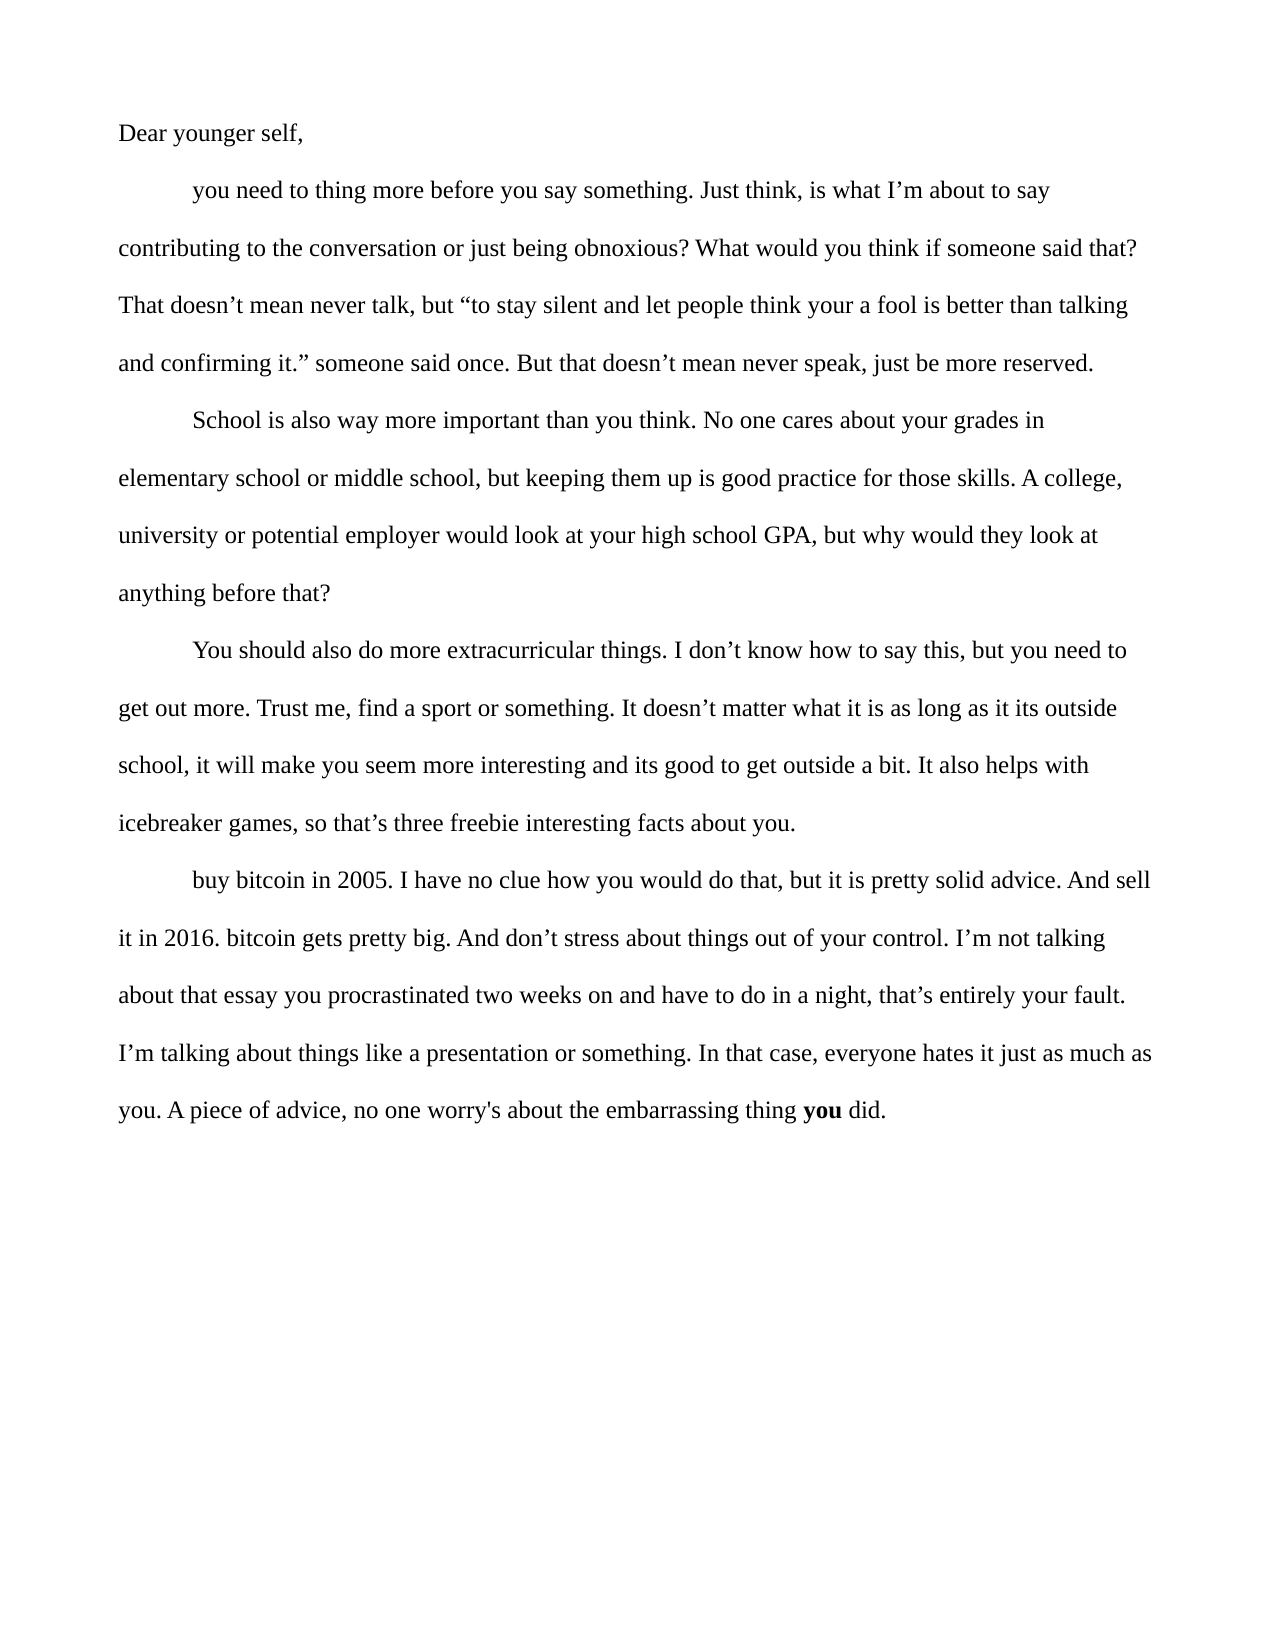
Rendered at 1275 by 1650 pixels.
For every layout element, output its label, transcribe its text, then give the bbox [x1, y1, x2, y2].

text Dear younger self, [118, 118, 1157, 147]
text School is also way more important than you think. No one cares about your grades in elementary school or middle school, but keeping them up is good practice for those skills. A college, university or potential employer would look at your high school GPA, but why would they look at anything before that? [118, 406, 1157, 607]
text You should also do more extracurricular things. I don’t know how to say this, but you need to get out more. Trust me, find a sport or something. It doesn’t matter what it is as long as it its outside school, it will make you seem more interesting and its good to get outside a bit. It also helps with icebreaker games, so that’s three freebie interesting facts about you. [118, 636, 1157, 837]
text you need to thing more before you say something. Just think, is what I’m about to say contributing to the conversation or just being obnoxious? What would you think if someone said that? That doesn’t mean never talk, but “to stay silent and let people think your a fool is better than talking and confirming it.” someone said once. But that doesn’t mean never speak, just be more reserved. [118, 176, 1157, 377]
text buy bitcoin in 2005. I have no clue how you would do that, but it is pretty solid advice. And sell it in 2016. bitcoin gets pretty big. And don’t stress about things out of your control. I’m not talking about that essay you procrastinated two weeks on and have to do in a night, that’s entirely your fault. I’m talking about things like a presentation or something. In that case, everyone hates it just as much as you. A piece of advice, no one worry's about the embarrassing thing you did. [118, 866, 1157, 1124]
